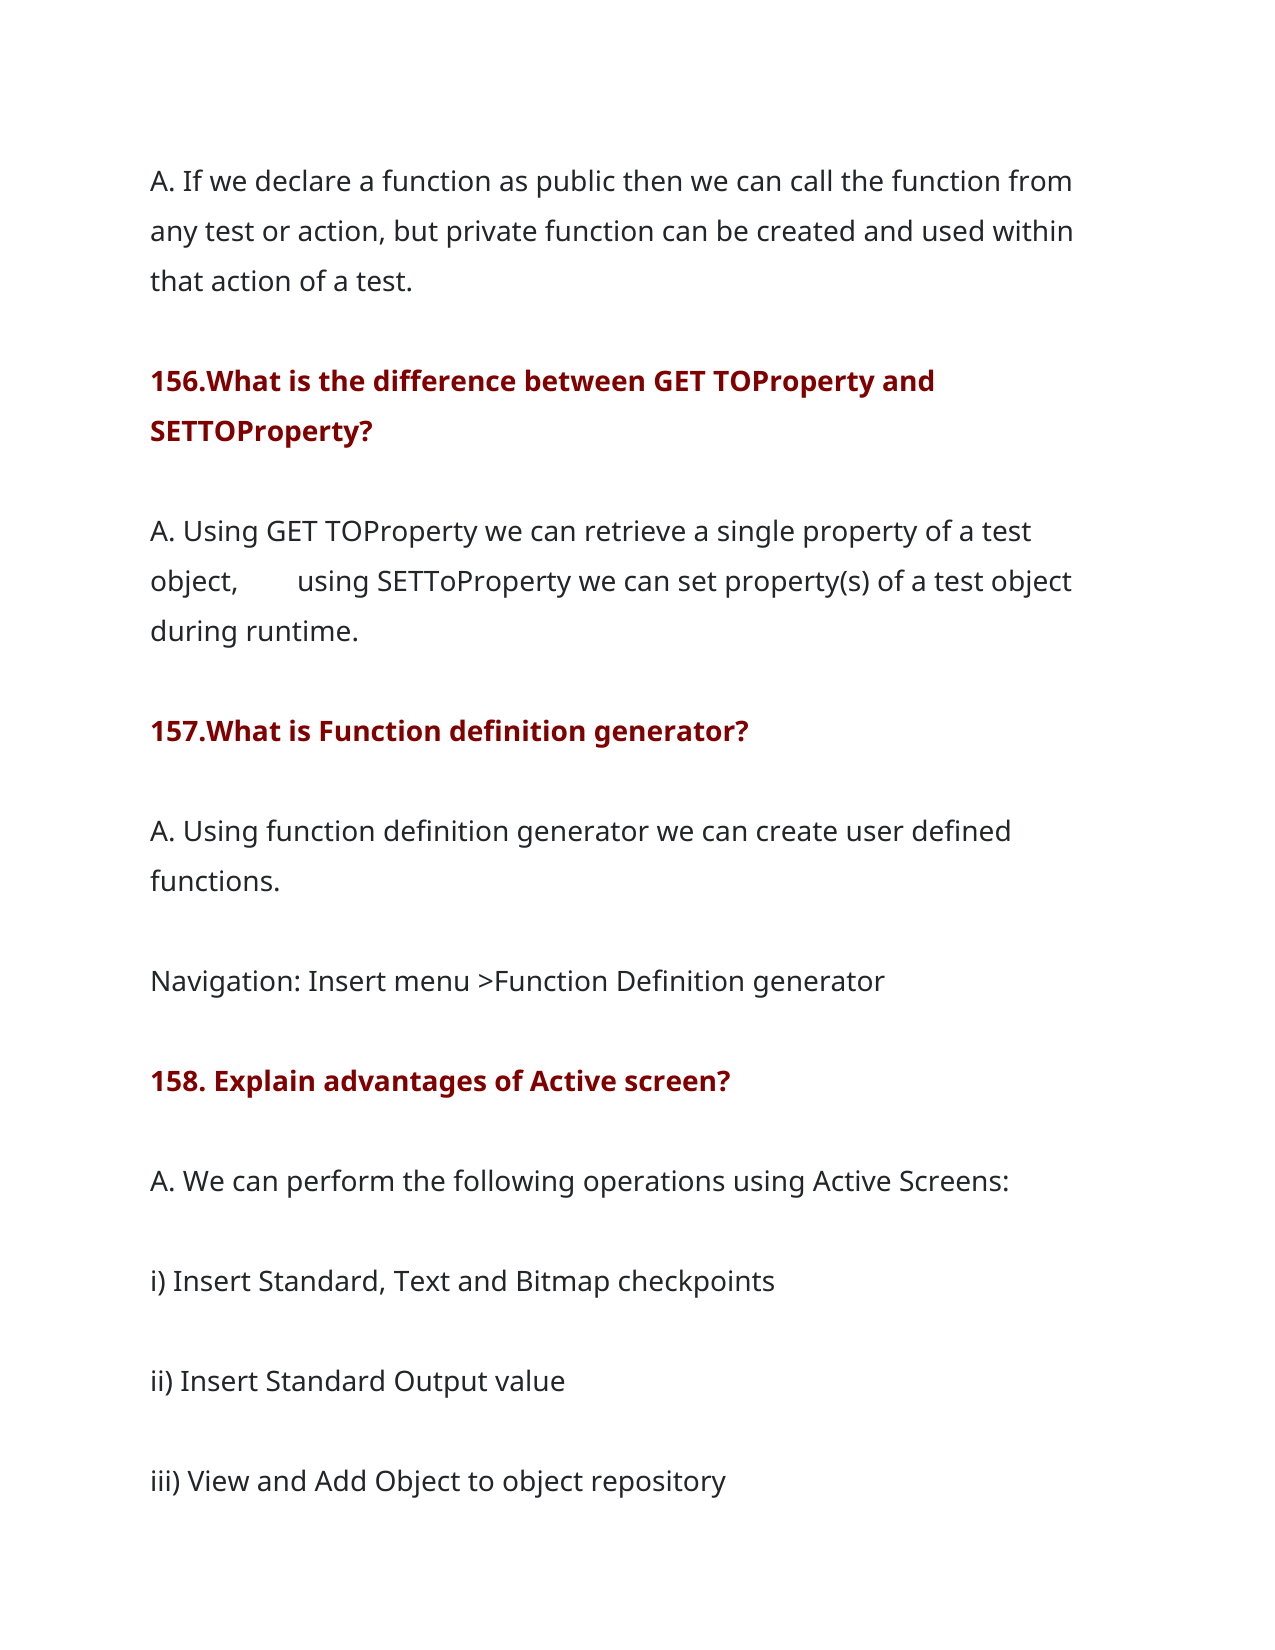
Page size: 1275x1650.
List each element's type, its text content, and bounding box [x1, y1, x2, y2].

text Navigation: Insert menu >Function Definition generator [150, 950, 1125, 1000]
text 157.What is Function definition generator? [150, 700, 1125, 750]
text 158. Explain advantages of Active screen? [150, 1050, 1125, 1100]
text i) Insert Standard, Text and Bitmap checkpoints [150, 1250, 1125, 1300]
text iii) View and Add Object to object repository [150, 1450, 1125, 1500]
text A. Using function definition generator we can create user defined functions. [150, 800, 1125, 900]
text ii) Insert Standard Output value [150, 1350, 1125, 1400]
text 156.What is the difference between GET TOProperty and SETTOProperty? [150, 350, 1125, 450]
text A. If we declare a function as public then we can call the function from any test or action, but private function can be created and used within that action of a test. [150, 150, 1125, 300]
text A. We can perform the following operations using Active Screens: [150, 1150, 1125, 1200]
text A. Using GET TOProperty we can retrieve a single property of a test object, using SETToProperty we can set property(s) of a test object during runtime. [150, 500, 1125, 650]
